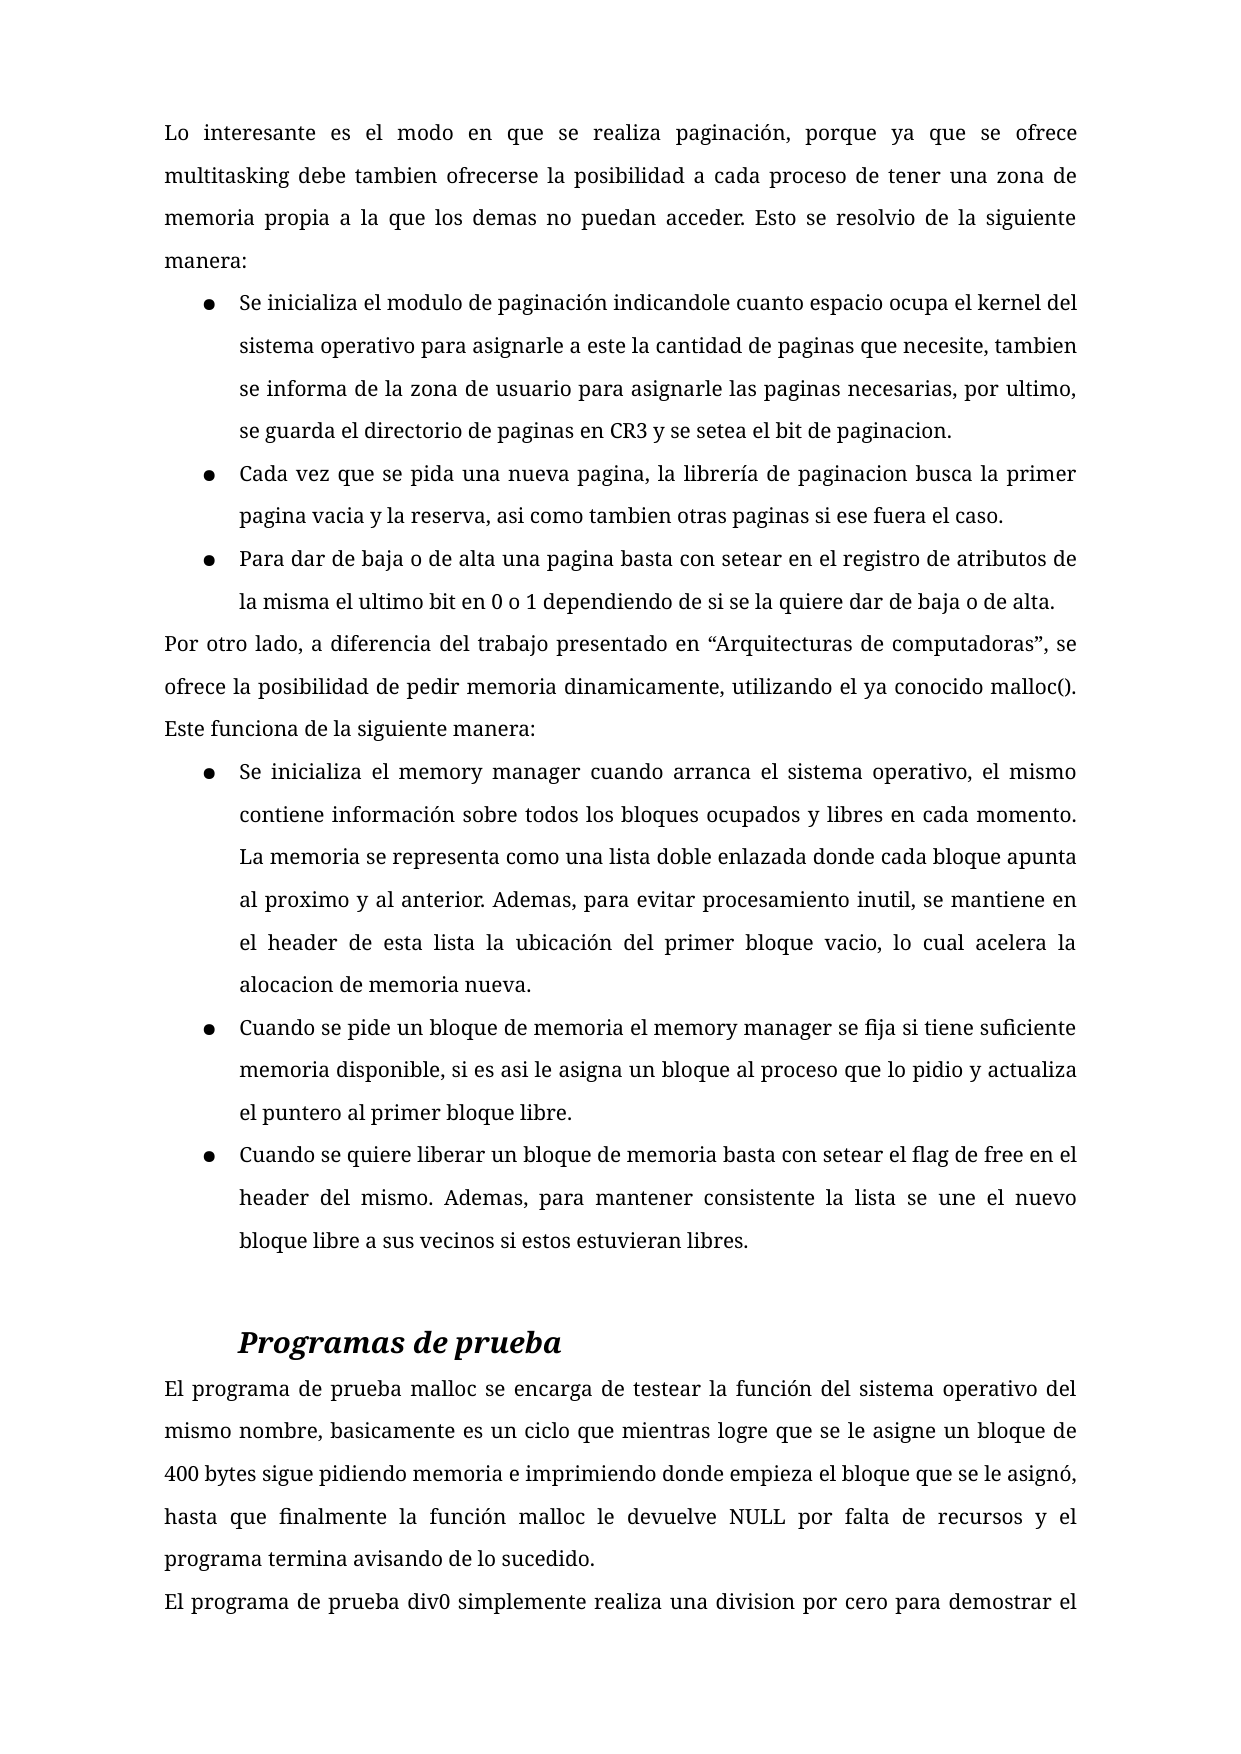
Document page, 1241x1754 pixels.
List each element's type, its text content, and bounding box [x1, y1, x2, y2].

list Se inicializa el modulo de paginación indicandole cuanto espacio ocupa el kernel del sistema operativo para asignarle a este la cantidad de paginas que necesite, tambien se informa de la zona de usuario para asignarle las paginas necesarias, por ultimo, se guarda el directorio de paginas en CR3 y se setea el bit de paginacion. [202, 288, 1078, 445]
list Se inicializa el memory manager cuando arranca el sistema operativo, el mismo contiene información sobre todos los bloques ocupados y libres en cada momento. La memoria se representa como una lista doble enlazada donde cada bloque apunta al proximo y al anterior. Ademas, para evitar procesamiento inutil, se mantiene en el header de esta lista la ubicación del primer bloque vacio, lo cual acelera la alocacion de memoria nueva. [202, 757, 1078, 999]
list Para dar de baja o de alta una pagina basta con setear en el registro de atributos de la misma el ultimo bit en 0 o 1 dependiendo de si se la quiere dar de baja o de alta. [202, 544, 1078, 615]
list Cuando se pide un bloque de memoria el memory manager se fija si tiene suficiente memoria disponible, si es asi le asigna un bloque al proceso que lo pidio y actualiza el puntero al primer bloque libre. [202, 1013, 1078, 1126]
list Cuando se quiere liberar un bloque de memoria basta con setear el flag de free en el header del mismo. Ademas, para mantener consistente la lista se une el nuevo bloque libre a sus vecinos si estos estuvieran libres. [202, 1141, 1078, 1254]
text El programa de prueba malloc se encarga de testear la función del sistema operativo del mismo nombre, basicamente es un ciclo que mientras logre que se le asigne un bloque de 400 bytes sigue pidiendo memoria e imprimiendo donde empieza el bloque que se le asignó, hasta que finalmente la función malloc le devuelve NULL por falta de recursos y el programa termina avisando de lo sucedido. [164, 1374, 1078, 1573]
list Cada vez que se pida una nueva pagina, la librería de paginacion busca la primer pagina vacia y la reserva, asi como tambien otras paginas si ese fuera el caso. [202, 459, 1078, 530]
text Lo interesante es el modo en que se realiza paginación, porque ya que se ofrece multitasking debe tambien ofrecerse la posibilidad a cada proceso de tener una zona de memoria propia a la que los demas no puedan acceder. Esto se resolvio de la siguiente manera: [164, 118, 1078, 274]
subtitle Programas de prueba [238, 1322, 1078, 1362]
text Por otro lado, a diferencia del trabajo presentado en “Arquitecturas de computadoras”, se ofrece la posibilidad de pedir memoria dinamicamente, utilizando el ya conocido malloc(). Este funciona de la siguiente manera: [164, 629, 1078, 743]
text El programa de prueba div0 simplemente realiza una division por cero para demostrar el [164, 1587, 1078, 1616]
